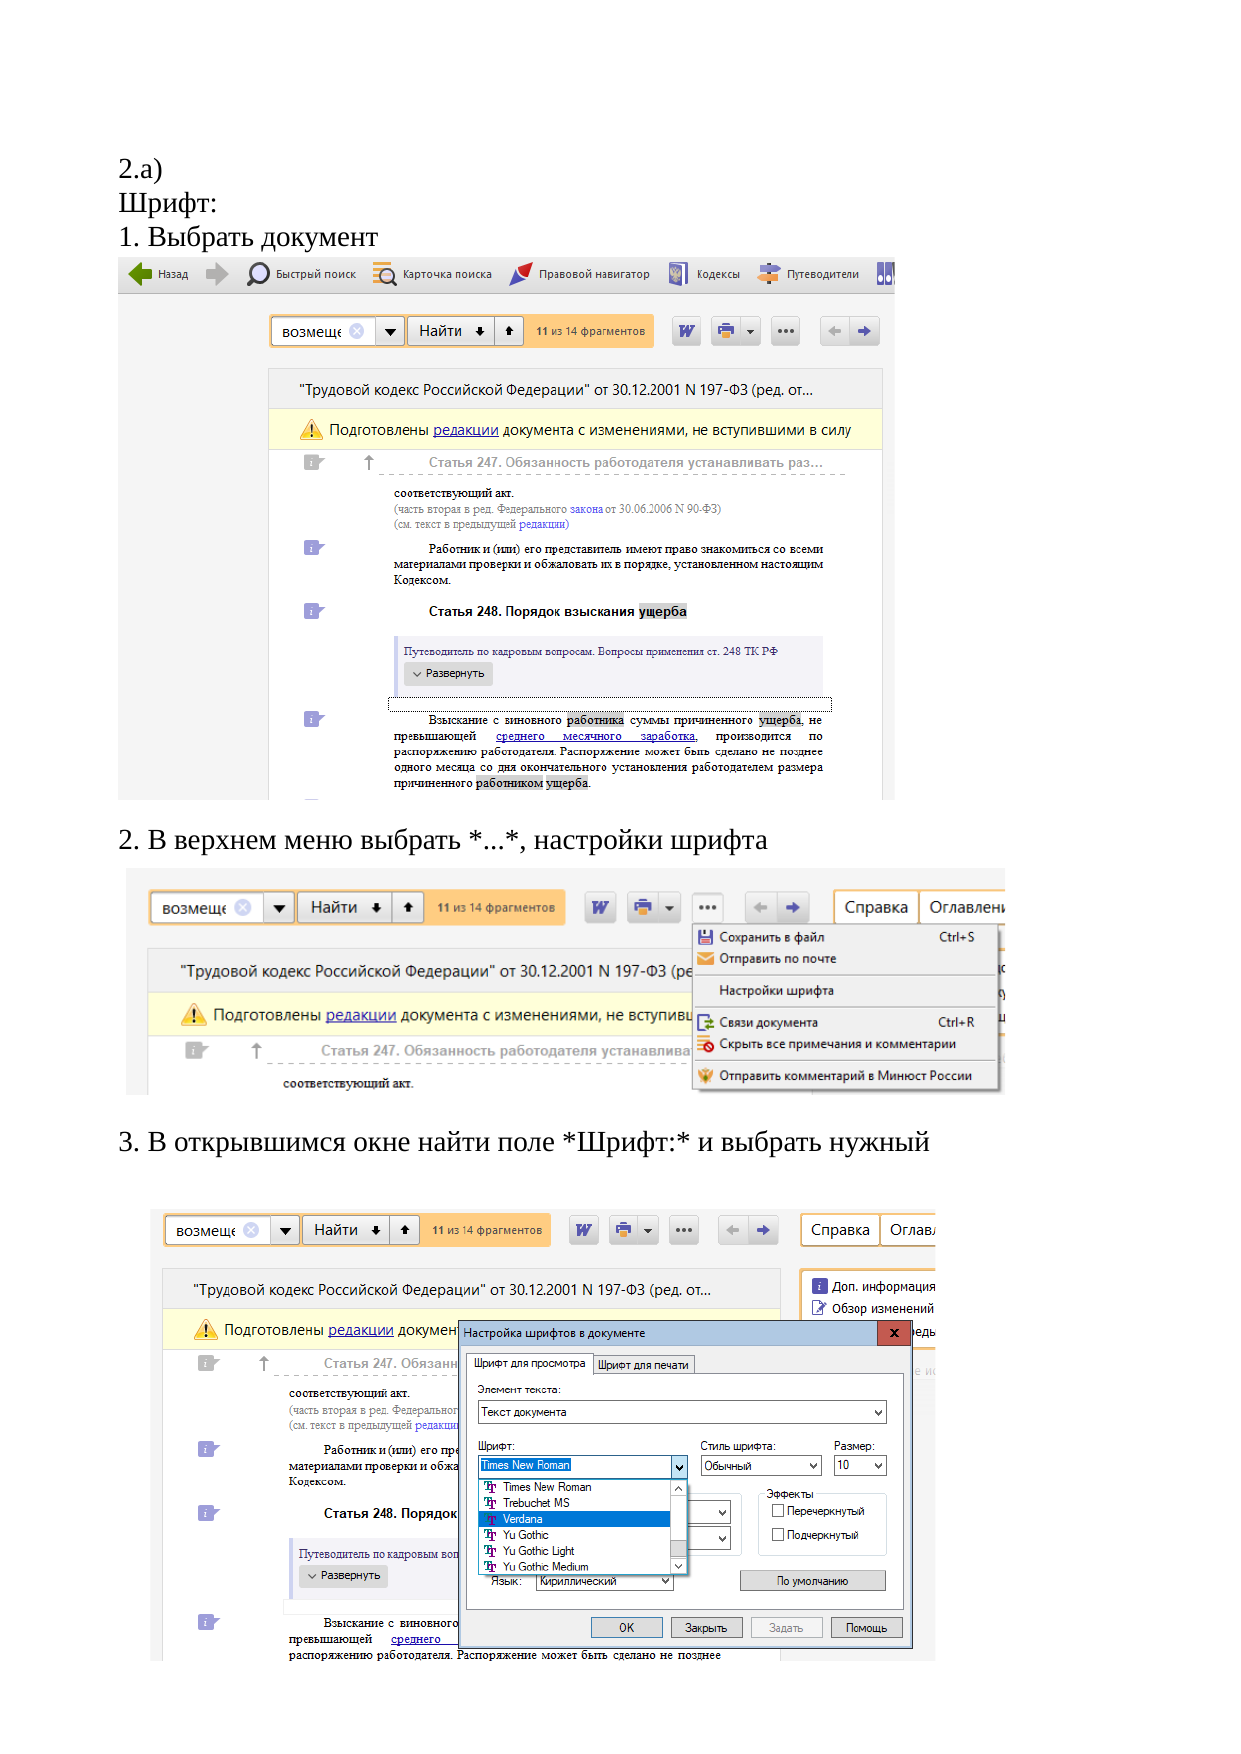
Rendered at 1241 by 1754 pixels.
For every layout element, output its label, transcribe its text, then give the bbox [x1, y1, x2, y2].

picture [118, 257, 895, 800]
picture [126, 868, 1006, 1095]
picture [150, 1209, 936, 1661]
text 2.а) [118, 152, 1122, 185]
text 2. В верхнем меню выбрать *...*, настройки шрифта [118, 822, 1122, 889]
text 3. В открывшимся окне найти поле *Шрифт:* и выбрать нужный [118, 1124, 1122, 1158]
text Шрифт: 1. Выбрать документ [118, 185, 1122, 319]
